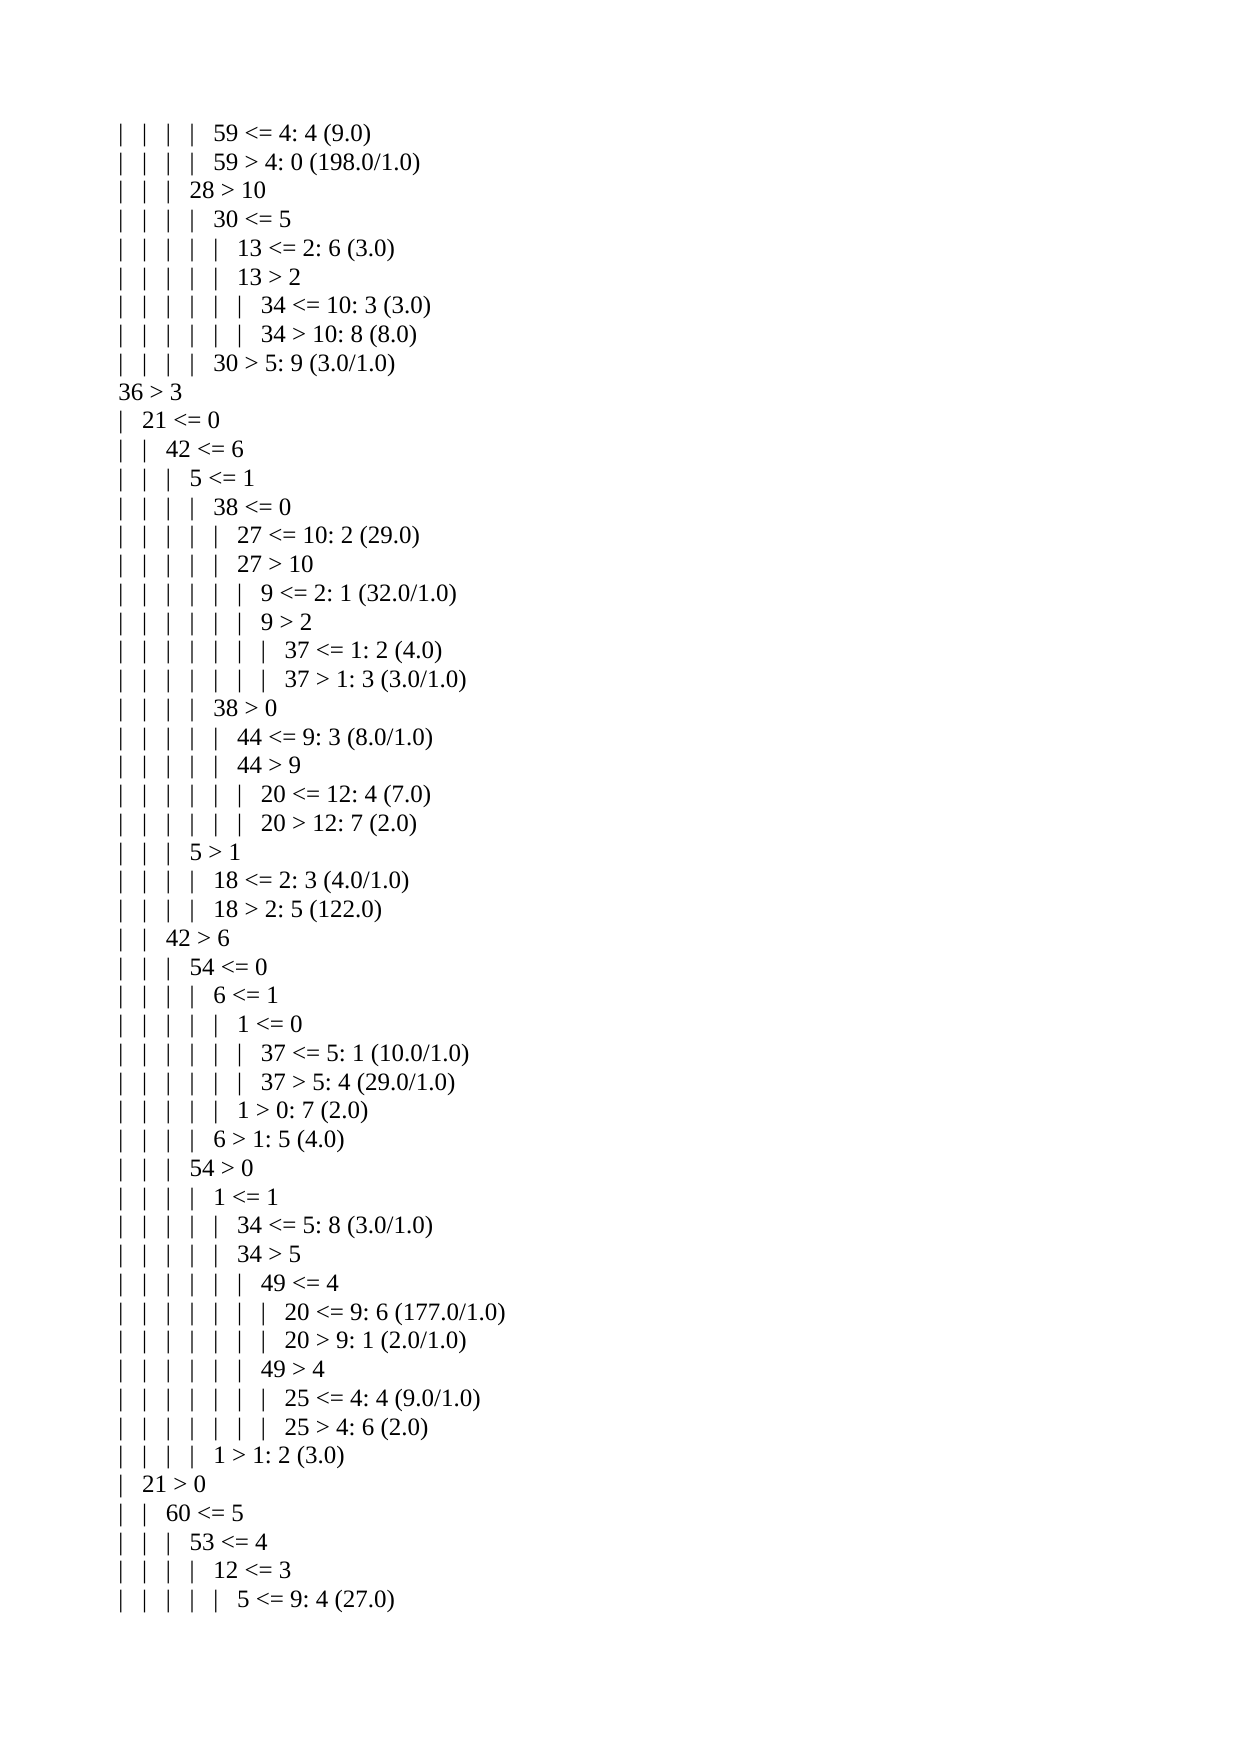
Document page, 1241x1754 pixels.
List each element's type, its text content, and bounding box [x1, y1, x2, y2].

text | | | | | | | 20 > 9: 1 (2.0/1.0) [118, 1326, 1122, 1354]
text | | | | 1 <= 1 [118, 1182, 1122, 1211]
text | | | | | | 49 > 4 [118, 1354, 1122, 1383]
text | | | | 59 > 4: 0 (198.0/1.0) [118, 147, 1122, 176]
text | | 42 <= 6 [118, 434, 1122, 463]
text | | | | 18 > 2: 5 (122.0) [118, 894, 1122, 923]
text | | | | | | 34 > 10: 8 (8.0) [118, 319, 1122, 348]
text | | | 54 <= 0 [118, 952, 1122, 981]
text | | | | | | | 20 <= 9: 6 (177.0/1.0) [118, 1297, 1122, 1326]
text | | | | 30 <= 5 [118, 204, 1122, 233]
text | 21 <= 0 [118, 406, 1122, 434]
text | | | | | | 37 > 5: 4 (29.0/1.0) [118, 1067, 1122, 1096]
text | | | 53 <= 4 [118, 1527, 1122, 1556]
text | | | | 38 > 0 [118, 693, 1122, 722]
text | | | | | | | 37 > 1: 3 (3.0/1.0) [118, 664, 1122, 693]
text | | 42 > 6 [118, 923, 1122, 952]
text | | | | | | 20 > 12: 7 (2.0) [118, 808, 1122, 837]
text | | | | 59 <= 4: 4 (9.0) [118, 118, 1122, 147]
text | | | | | | | 25 <= 4: 4 (9.0/1.0) [118, 1383, 1122, 1412]
text | | | | | | 9 > 2 [118, 607, 1122, 636]
text | | | | 6 > 1: 5 (4.0) [118, 1124, 1122, 1153]
text | | | | | 13 > 2 [118, 262, 1122, 291]
text | 21 > 0 [118, 1469, 1122, 1498]
text | | | 28 > 10 [118, 176, 1122, 204]
text 36 > 3 [118, 377, 1122, 406]
text | | | | | 44 > 9 [118, 751, 1122, 779]
text | | | | | | | 25 > 4: 6 (2.0) [118, 1412, 1122, 1441]
text | | | | | | 34 <= 10: 3 (3.0) [118, 291, 1122, 319]
text | | | 5 > 1 [118, 837, 1122, 866]
text | | | | 1 > 1: 2 (3.0) [118, 1441, 1122, 1469]
text | | | | | | 49 <= 4 [118, 1268, 1122, 1297]
text | | | | | 1 > 0: 7 (2.0) [118, 1096, 1122, 1124]
text | | | | | | | 37 <= 1: 2 (4.0) [118, 636, 1122, 664]
text | | | | | 34 <= 5: 8 (3.0/1.0) [118, 1211, 1122, 1239]
text | | 60 <= 5 [118, 1498, 1122, 1527]
text | | | | | 27 > 10 [118, 549, 1122, 578]
text | | | | | 13 <= 2: 6 (3.0) [118, 233, 1122, 262]
text | | | | | 27 <= 10: 2 (29.0) [118, 521, 1122, 549]
text | | | | 30 > 5: 9 (3.0/1.0) [118, 348, 1122, 377]
text | | | | | | 37 <= 5: 1 (10.0/1.0) [118, 1038, 1122, 1067]
text | | | 54 > 0 [118, 1153, 1122, 1182]
text | | | | | 5 <= 9: 4 (27.0) [118, 1584, 1122, 1613]
text | | | 5 <= 1 [118, 463, 1122, 492]
text | | | | 12 <= 3 [118, 1556, 1122, 1584]
text | | | | | | 9 <= 2: 1 (32.0/1.0) [118, 578, 1122, 607]
text | | | | | 44 <= 9: 3 (8.0/1.0) [118, 722, 1122, 751]
text | | | | | | 20 <= 12: 4 (7.0) [118, 779, 1122, 808]
text | | | | 6 <= 1 [118, 981, 1122, 1009]
text | | | | 18 <= 2: 3 (4.0/1.0) [118, 866, 1122, 894]
text | | | | | 34 > 5 [118, 1239, 1122, 1268]
text | | | | | 1 <= 0 [118, 1009, 1122, 1038]
text | | | | 38 <= 0 [118, 492, 1122, 521]
